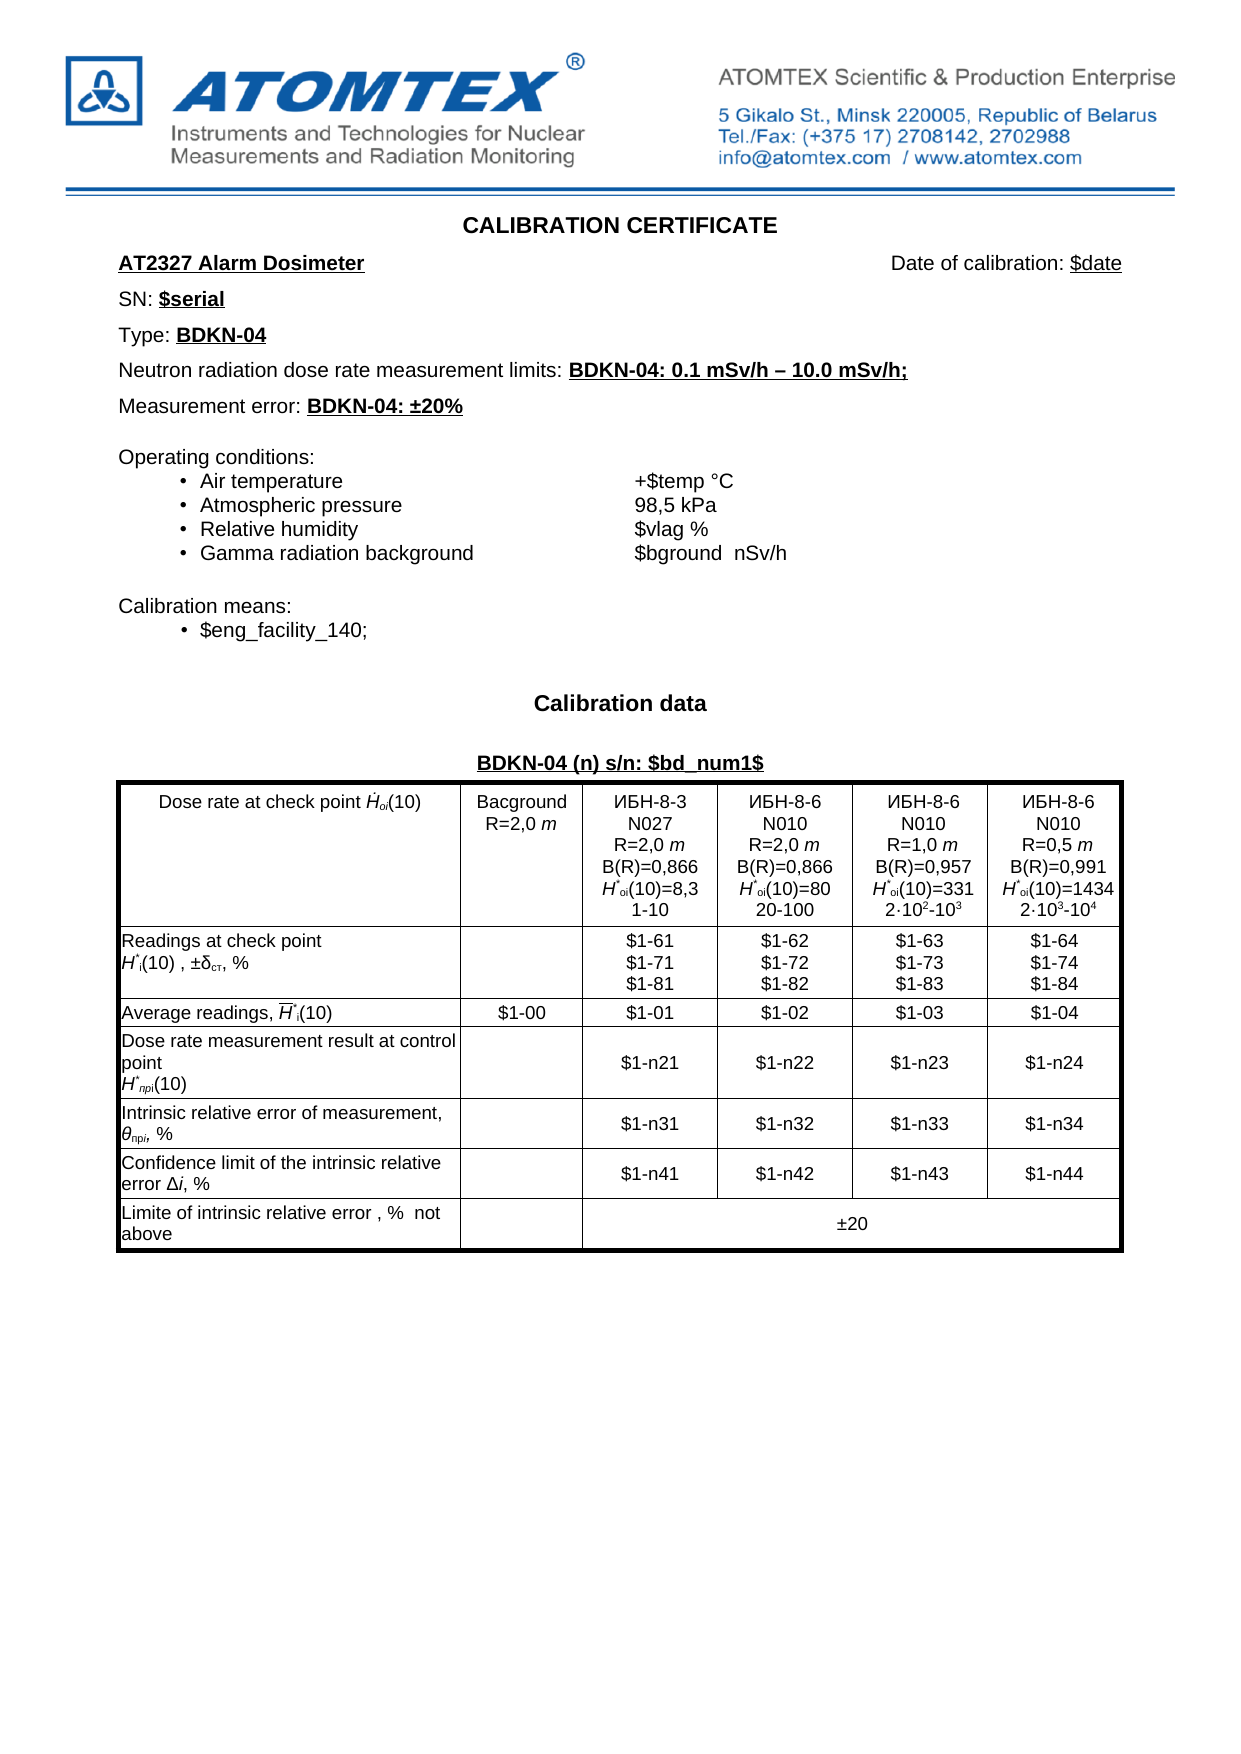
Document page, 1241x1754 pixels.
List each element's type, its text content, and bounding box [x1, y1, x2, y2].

list Relative humidity $vlag % [179, 517, 1122, 541]
table_cell $1-n32 [718, 1099, 852, 1148]
table_cell ИБН-8-6 N010 R=2,0 m B(R)=0,866 H*oi(10)=80 20-100 [718, 785, 852, 926]
text AT2327 Alarm Dosimeter Date of calibration: $date [118, 251, 1122, 274]
table_cell Confidence limit of the intrinsic relative error Δi, % [121, 1149, 460, 1198]
list Air temperature +$temp °C [179, 468, 1122, 493]
table_cell Limite of intrinsic relative error , % not above [121, 1199, 460, 1248]
table_cell [461, 1027, 582, 1098]
text SN: $serial [118, 286, 1122, 310]
text Operating conditions: [118, 444, 1122, 468]
text CALIBRATION CERTIFICATE [118, 212, 1122, 238]
table_cell $1-03 [853, 999, 987, 1026]
table_cell $1-62 $1-72 $1-82 [718, 927, 852, 998]
table_cell Bacground R=2,0 m [461, 785, 582, 926]
table_cell $1-n43 [853, 1149, 987, 1198]
table_cell $1-n44 [988, 1149, 1119, 1198]
table_cell $1-04 [988, 999, 1119, 1026]
table_cell ИБН-8-6 N010 R=0,5 m B(R)=0,991 H*oi(10)=1434 2·103-104 [988, 785, 1119, 926]
table_cell $1-n34 [988, 1099, 1119, 1148]
table_cell $1-00 [461, 999, 582, 1026]
table_cell $1-n33 [853, 1099, 987, 1148]
text Calibration data [118, 689, 1122, 716]
table_cell $1-n21 [583, 1027, 717, 1098]
table_cell Dose rate measurement result at control point H*прi(10) [121, 1027, 460, 1098]
text Type: BDKN-04 [118, 322, 1122, 346]
table_cell $1-61 $1-71 $1-81 [583, 927, 717, 998]
table_cell $1-n24 [988, 1027, 1119, 1098]
table_cell ±20 [583, 1199, 1119, 1248]
table_cell Dose rate at check point Ḣoi(10) [121, 785, 460, 926]
table_cell $1-n22 [718, 1027, 852, 1098]
table_cell $1-n42 [718, 1149, 852, 1198]
text Calibration means: [118, 593, 1122, 617]
list Atmospheric pressure 98,5 kPa [179, 493, 1122, 517]
table_cell $1-63 $1-73 $1-83 [853, 927, 987, 998]
table_cell ИБН-8-3 N027 R=2,0 m B(R)=0,866 H*oi(10)=8,3 1-10 [583, 785, 717, 926]
table_cell [461, 1199, 582, 1248]
table_cell $1-64 $1-74 $1-84 [988, 927, 1119, 998]
table_cell Intrinsic relative error of measurement, θпрi, % [121, 1099, 460, 1148]
table_header BDKN-04 (n) s/n: $bd_num1$ [118, 745, 1122, 780]
table_cell $1-n31 [583, 1099, 717, 1148]
text Measurement error: BDKN-04: ±20% [118, 394, 1122, 418]
table_cell Average readings, H*i(10) [121, 999, 460, 1026]
table_cell ИБН-8-6 N010 R=1,0 m B(R)=0,957 H*oi(10)=331 2·102-103 [853, 785, 987, 926]
table_cell Readings at check point H*i(10) , ±δст, % [121, 927, 460, 998]
table_cell $1-02 [718, 999, 852, 1026]
text Neutron radiation dose rate measurement limits: BDKN-04: 0.1 mSv/h – 10.0 mSv/h; [118, 358, 1122, 382]
table_cell $1-n23 [853, 1027, 987, 1098]
table_cell [461, 1099, 582, 1148]
table_cell [461, 1149, 582, 1198]
table_cell $1-01 [583, 999, 717, 1026]
table_cell [461, 927, 582, 998]
list Gamma radiation background $bground nSv/h [179, 541, 1122, 565]
list $eng_facility_140; [123, 617, 1122, 642]
table_cell $1-n41 [583, 1149, 717, 1198]
